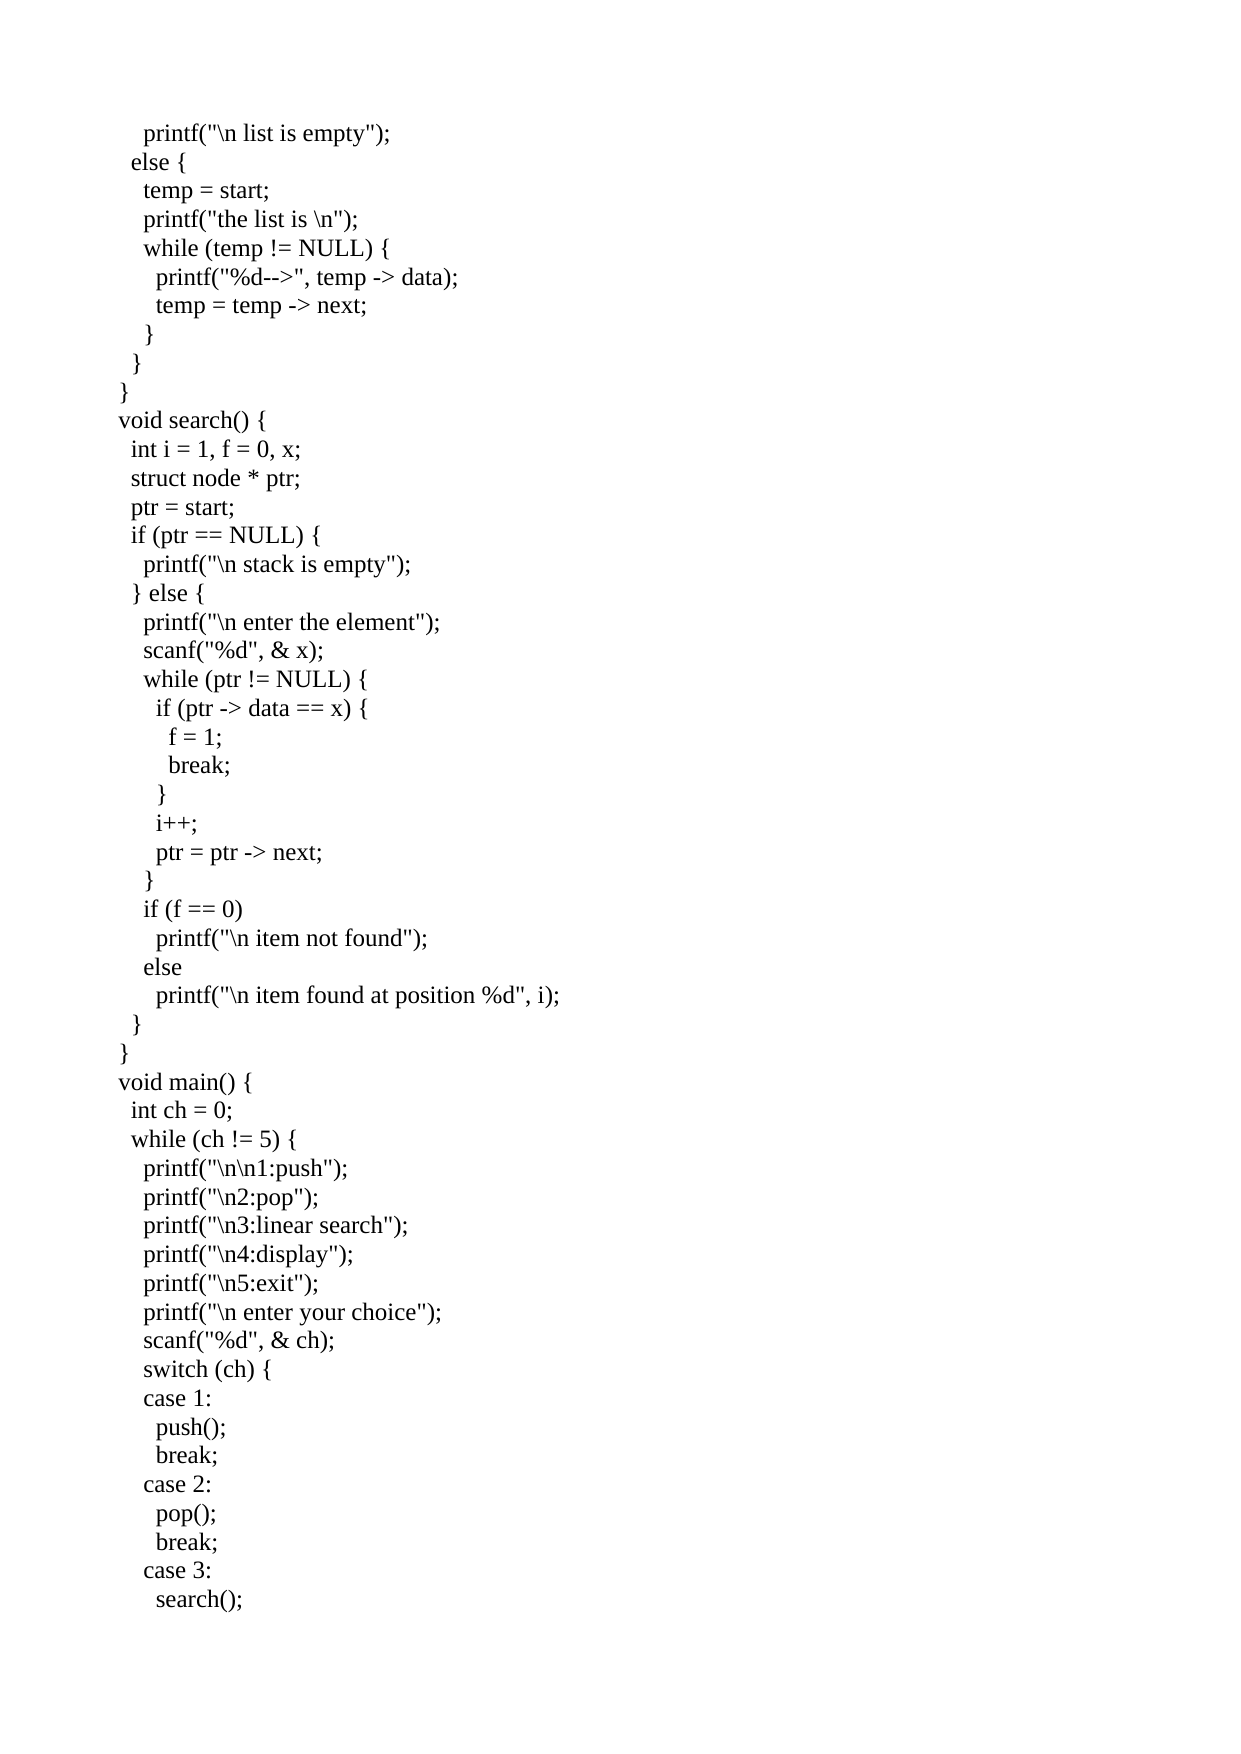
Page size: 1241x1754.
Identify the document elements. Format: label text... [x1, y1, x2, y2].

text void main() { [118, 1067, 1122, 1096]
text break; [118, 1441, 1122, 1469]
text search(); [118, 1584, 1122, 1613]
text printf("the list is \n"); [118, 204, 1122, 233]
text printf("\n2:pop"); [118, 1182, 1122, 1211]
text while (ch != 5) { [118, 1124, 1122, 1153]
text } [118, 779, 1122, 808]
text } else { [118, 578, 1122, 607]
text scanf("%d", & x); [118, 636, 1122, 664]
text if (ptr == NULL) { [118, 521, 1122, 549]
text case 3: [118, 1556, 1122, 1584]
text int ch = 0; [118, 1096, 1122, 1124]
text ptr = start; [118, 492, 1122, 521]
text while (ptr != NULL) { [118, 664, 1122, 693]
text printf("\n enter your choice"); [118, 1297, 1122, 1326]
text push(); [118, 1412, 1122, 1441]
text } [118, 1009, 1122, 1038]
text while (temp != NULL) { [118, 233, 1122, 262]
text break; [118, 751, 1122, 779]
text temp = start; [118, 176, 1122, 204]
text case 2: [118, 1469, 1122, 1498]
text else { [118, 147, 1122, 176]
text if (f == 0) [118, 894, 1122, 923]
text pop(); [118, 1498, 1122, 1527]
text printf("\n4:display"); [118, 1239, 1122, 1268]
text printf("\n3:linear search"); [118, 1211, 1122, 1239]
text case 1: [118, 1383, 1122, 1412]
text printf("\n item found at position %d", i); [118, 981, 1122, 1009]
text printf("\n enter the element"); [118, 607, 1122, 636]
text temp = temp -> next; [118, 291, 1122, 319]
text switch (ch) { [118, 1354, 1122, 1383]
text scanf("%d", & ch); [118, 1326, 1122, 1354]
text int i = 1, f = 0, x; [118, 434, 1122, 463]
text printf("\n\n1:push"); [118, 1153, 1122, 1182]
text i++; [118, 808, 1122, 837]
text void search() { [118, 406, 1122, 434]
text } [118, 319, 1122, 348]
text } [118, 348, 1122, 377]
text printf("%d-->", temp -> data); [118, 262, 1122, 291]
text printf("\n list is empty"); [118, 118, 1122, 147]
text } [118, 1038, 1122, 1067]
text else [118, 952, 1122, 981]
text printf("\n item not found"); [118, 923, 1122, 952]
text printf("\n stack is empty"); [118, 549, 1122, 578]
text ptr = ptr -> next; [118, 837, 1122, 866]
text break; [118, 1527, 1122, 1556]
text if (ptr -> data == x) { [118, 693, 1122, 722]
text } [118, 866, 1122, 894]
text f = 1; [118, 722, 1122, 751]
text struct node * ptr; [118, 463, 1122, 492]
text } [118, 377, 1122, 406]
text printf("\n5:exit"); [118, 1268, 1122, 1297]
